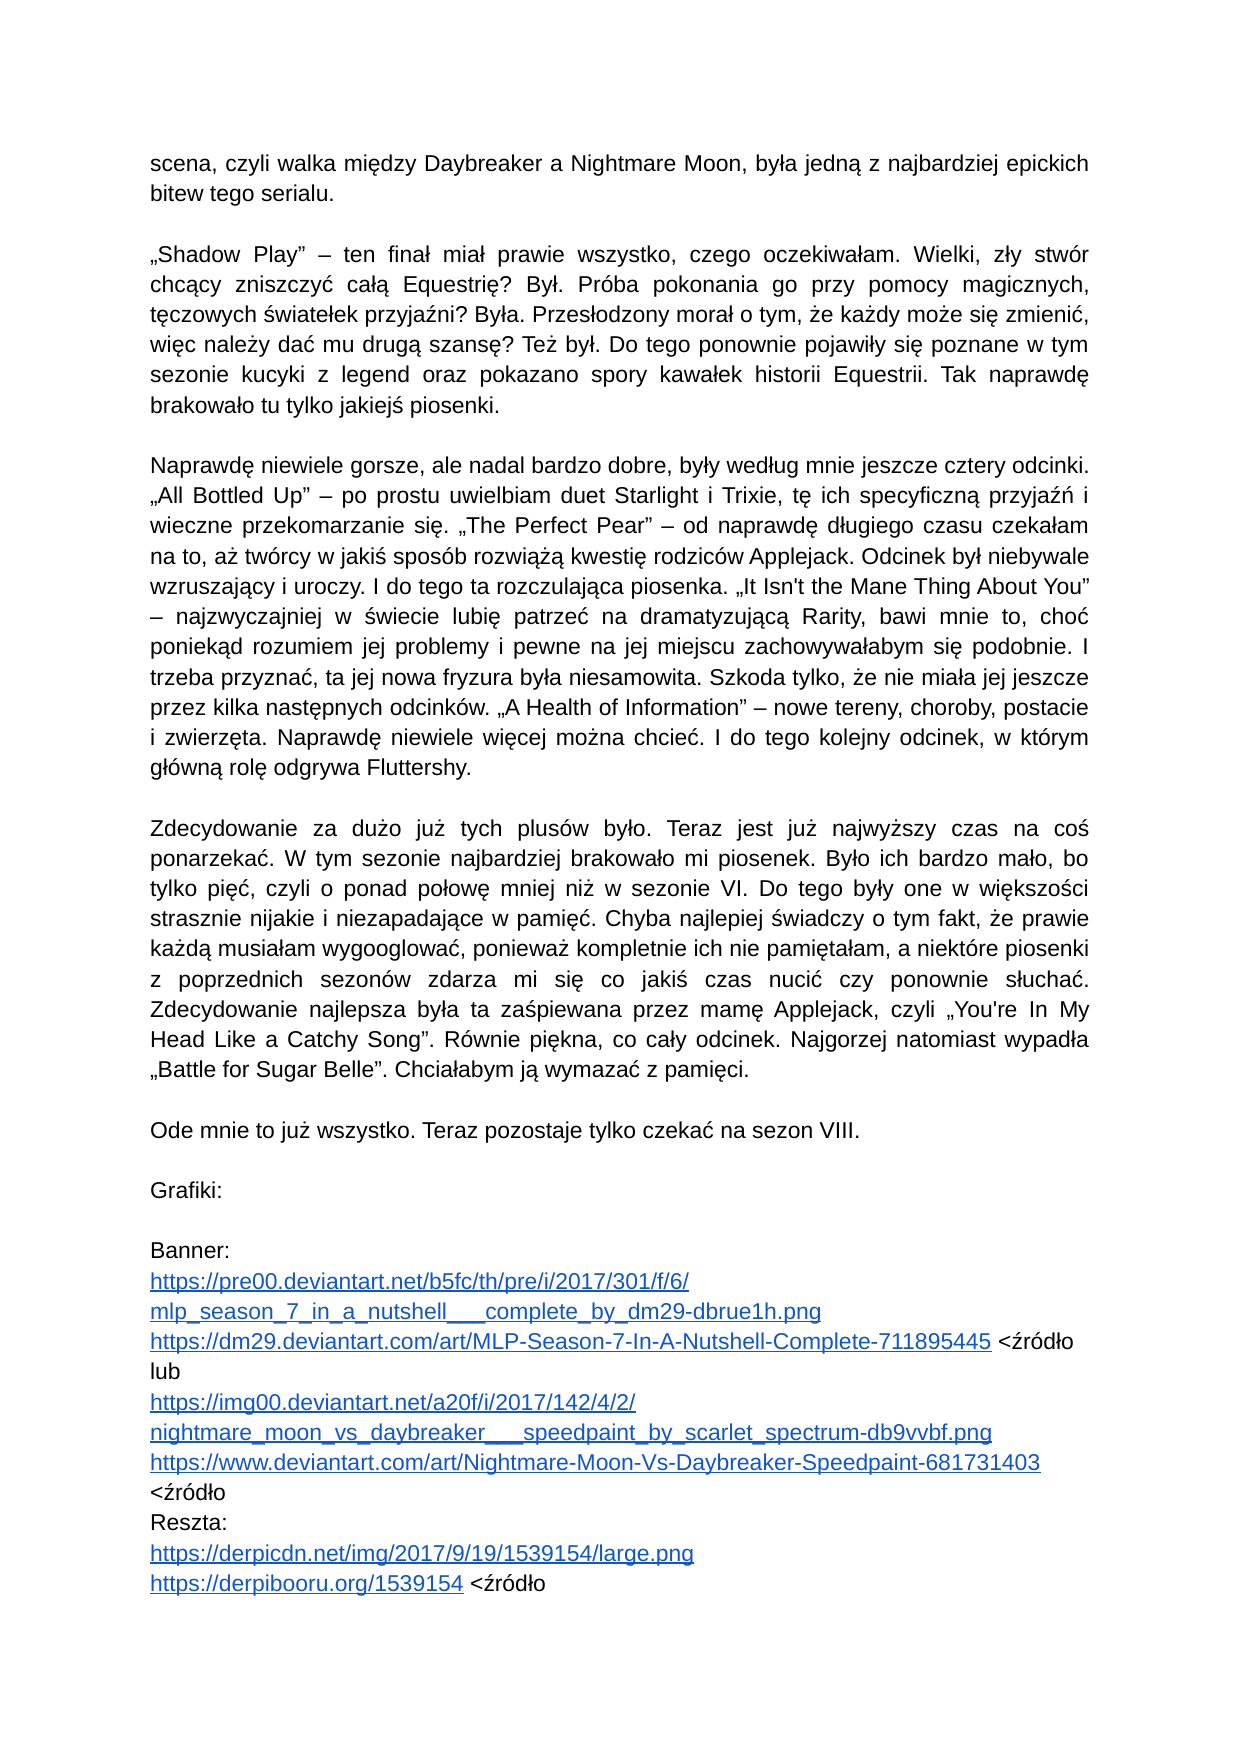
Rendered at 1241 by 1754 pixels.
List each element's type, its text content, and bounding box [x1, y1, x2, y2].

text „Shadow Play” – ten finał miał prawie wszystko, czego oczekiwałam. Wielki, zły stwór chcący zniszczyć całą Equestrię? Był. Próba pokonania go przy pomocy magicznych, tęczowych światełek przyjaźni? Była. Przesłodzony morał o tym, że każdy może się zmienić, więc należy dać mu drugą szansę? Też był. Do tego ponownie pojawiły się poznane w tym sezonie kucyki z legend oraz pokazano spory kawałek historii Equestrii. Tak naprawdę brakowało tu tylko jakiejś piosenki. [150, 241, 1090, 418]
text https://dm29.deviantart.com/art/MLP-Season-7-In-A-Nutshell-Complete-711895445 <źródło [150, 1328, 1090, 1354]
text Zdecydowanie za dużo już tych plusów było. Teraz jest już najwyższy czas na coś ponarzekać. W tym sezonie najbardziej brakowało mi piosenek. Było ich bardzo mało, bo tylko pięć, czyli o ponad połowę mniej niż w sezonie VI. Do tego były one w większości strasznie nijakie i niezapadające w pamięć. Chyba najlepiej świadczy o tym fakt, że prawie każdą musiałam wygooglować, ponieważ kompletnie ich nie pamiętałam, a niektóre piosenki z poprzednich sezonów zdarza mi się co jakiś czas nucić czy ponownie słuchać. Zdecydowanie najlepsza była ta zaśpiewana przez mamę Applejack, czyli „You're In My Head Like a Catchy Song”. Równie piękna, co cały odcinek. Najgorzej natomiast wypadła „Battle for Sugar Belle”. Chciałabym ją wymazać z pamięci. [150, 814, 1090, 1083]
text Ode mnie to już wszystko. Teraz pozostaje tylko czekać na sezon VIII. [150, 1117, 1090, 1143]
text https://derpibooru.org/1539154 <źródło [150, 1570, 1090, 1596]
text https://www.deviantart.com/art/Nightmare-Moon-Vs-Daybreaker-Speedpaint-681731403 <źródło [150, 1449, 1090, 1506]
text scena, czyli walka między Daybreaker a Nightmare Moon, była jedną z najbardziej epickich bitew tego serialu. [150, 150, 1090, 207]
text https://pre00.deviantart.net/b5fc/th/pre/i/2017/301/f/6/mlp_season_7_in_a_nutshell___complete_by_dm29-dbrue1h.png [150, 1268, 1090, 1324]
text https://img00.deviantart.net/a20f/i/2017/142/4/2/nightmare_moon_vs_daybreaker___speedpaint_by_scarlet_spectrum-db9vvbf.png [150, 1388, 1090, 1445]
text lub [150, 1358, 1090, 1385]
text Banner: [150, 1237, 1090, 1264]
text Naprawdę niewiele gorsze, ale nadal bardzo dobre, były według mnie jeszcze cztery odcinki. „All Bottled Up” – po prostu uwielbiam duet Starlight i Trixie, tę ich specyficzną przyjaźń i wieczne przekomarzanie się. „The Perfect Pear” – od naprawdę długiego czasu czekałam na to, aż twórcy w jakiś sposób rozwiążą kwestię rodziców Applejack. Odcinek był niebywale wzruszający i uroczy. I do tego ta rozczulająca piosenka. „It Isn't the Mane Thing About You” – najzwyczajniej w świecie lubię patrzeć na dramatyzującą Rarity, bawi mnie to, choć poniekąd rozumiem jej problemy i pewne na jej miejscu zachowywałabym się podobnie. I trzeba przyznać, ta jej nowa fryzura była niesamowita. Szkoda tylko, że nie miała jej jeszcze przez kilka następnych odcinków. „A Health of Information” – nowe tereny, choroby, postacie i zwierzęta. Naprawdę niewiele więcej można chcieć. I do tego kolejny odcinek, w którym główną rolę odgrywa Fluttershy. [150, 452, 1090, 781]
text Reszta: [150, 1509, 1090, 1536]
text https://derpicdn.net/img/2017/9/19/1539154/large.png [150, 1539, 1090, 1566]
text Grafiki: [150, 1177, 1090, 1203]
